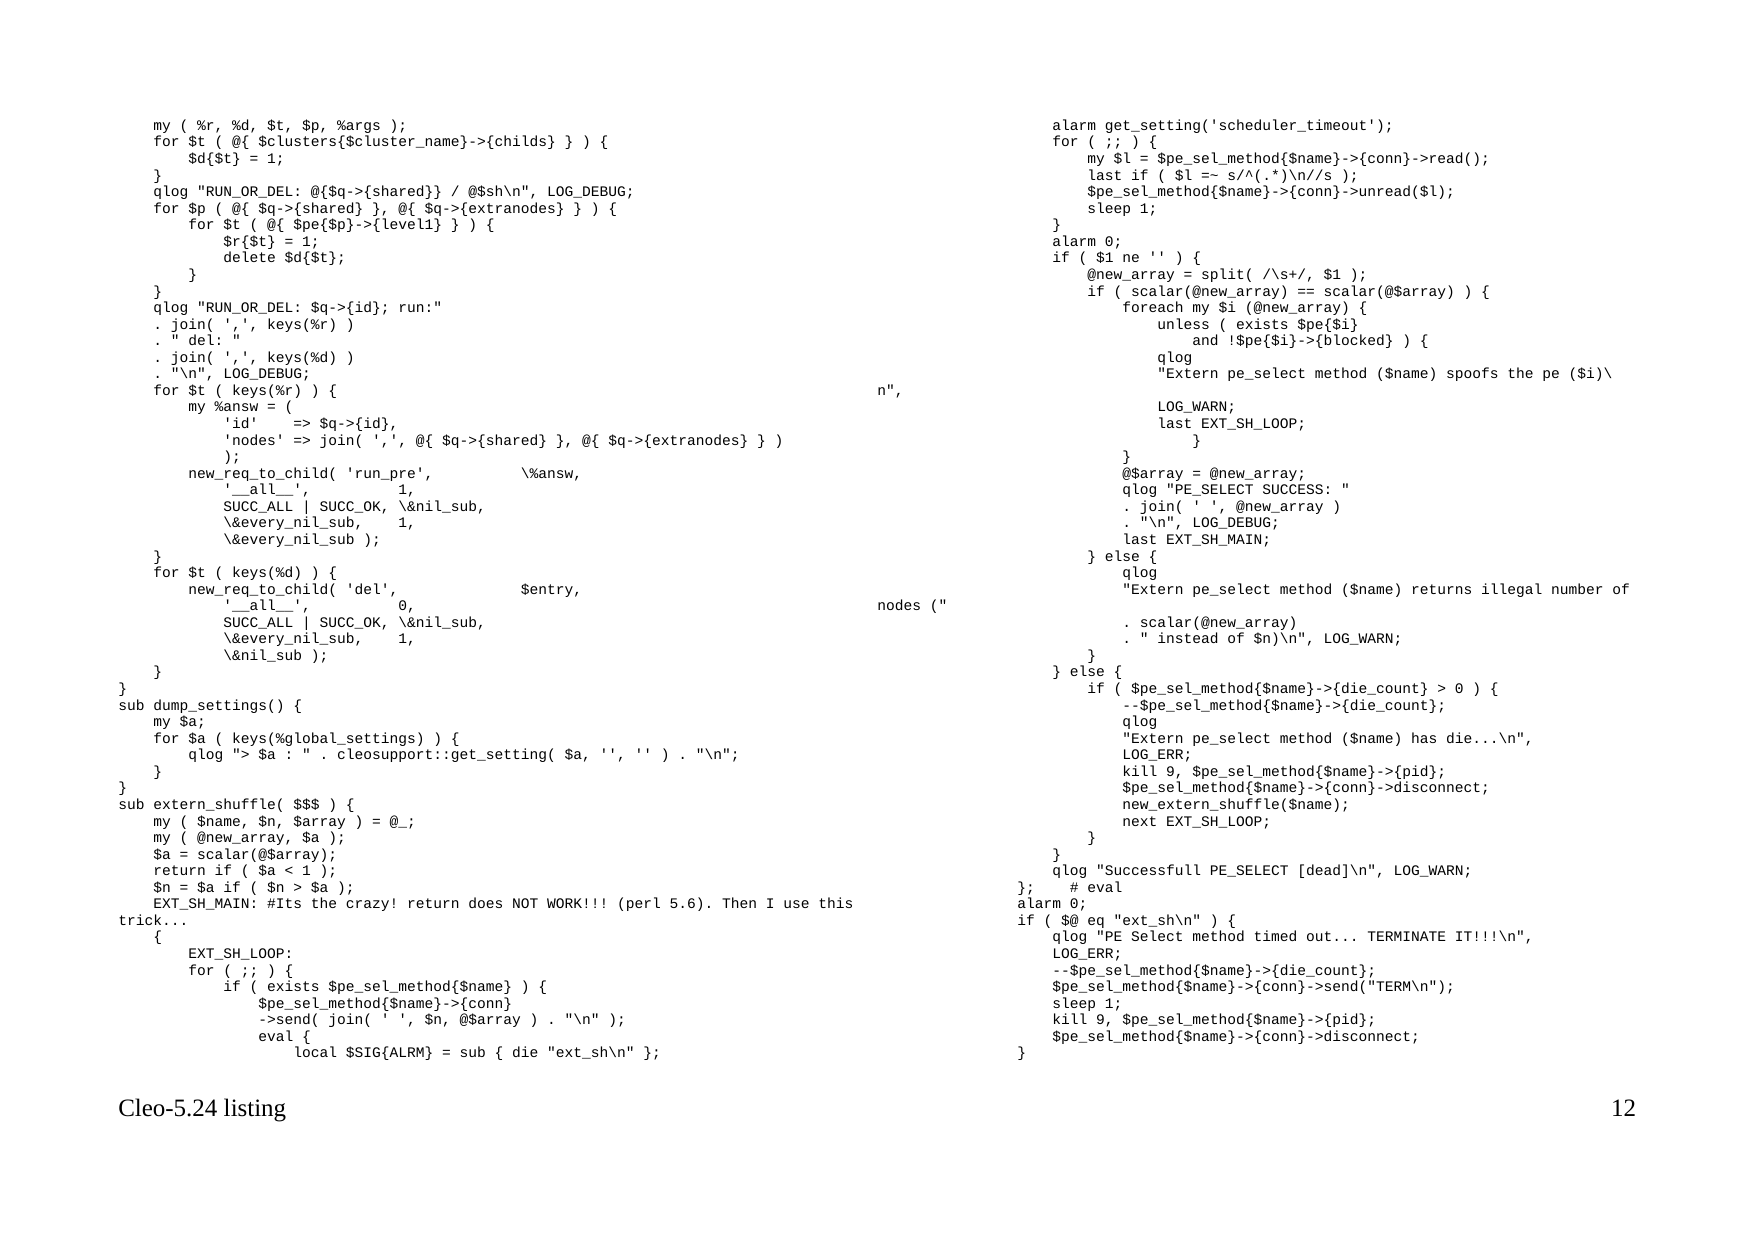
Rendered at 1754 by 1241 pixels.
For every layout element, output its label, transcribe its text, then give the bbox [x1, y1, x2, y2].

text my %answ = ( [118, 400, 877, 416]
text . "\n", LOG_DEBUG; [877, 516, 1636, 532]
text my $a; [118, 714, 877, 731]
text "Extern pe_select method ($name) returns illegal number of nodes (" [877, 582, 1636, 615]
text $pe_sel_method{$name}->{conn}->disconnect; [877, 781, 1636, 797]
text EXT_SH_MAIN: #Its the crazy! return does NOT WORK!!! (perl 5.6). Then I use this trick... [118, 897, 877, 930]
text if ( $pe_sel_method{$name}->{die_count} > 0 ) { [877, 681, 1636, 698]
text EXT_SH_LOOP: [118, 946, 877, 963]
text alarm 0; [877, 897, 1636, 913]
text \&every_nil_sub ); [118, 532, 877, 549]
text qlog "PE Select method timed out... TERMINATE IT!!!\n", [877, 930, 1636, 946]
text alarm get_setting('scheduler_timeout'); [877, 118, 1636, 135]
text "Extern pe_select method ($name) spoofs the pe ($i)\n", [877, 367, 1636, 400]
text \&every_nil_sub, 1, [118, 516, 877, 532]
text for $a ( keys(%global_settings) ) { [118, 731, 877, 747]
text foreach my $i (@new_array) { [877, 300, 1636, 317]
text eval { [118, 1029, 877, 1046]
text \&nil_sub ); [118, 648, 877, 665]
text $pe_sel_method{$name}->{conn}->unread($l); [877, 184, 1636, 201]
text next EXT_SH_LOOP; [877, 814, 1636, 830]
text LOG_WARN; [877, 400, 1636, 416]
text qlog [877, 714, 1636, 731]
text } [118, 267, 877, 284]
text } else { [877, 665, 1636, 681]
text my ( $name, $n, $array ) = @_; [118, 814, 877, 830]
text $pe_sel_method{$name}->{conn}->disconnect; [877, 1029, 1636, 1046]
text ); [118, 449, 877, 466]
text } [877, 648, 1636, 665]
text $n = $a if ( $n > $a ); [118, 880, 877, 897]
text qlog [877, 350, 1636, 367]
text { [118, 930, 877, 946]
text for $p ( @{ $q->{shared} }, @{ $q->{extranodes} } ) { [118, 201, 877, 217]
text new_req_to_child( 'run_pre', \%answ, [118, 466, 877, 482]
text qlog "PE_SELECT SUCCESS: " [877, 482, 1636, 499]
text } [877, 1046, 1636, 1062]
text if ( $1 ne '' ) { [877, 251, 1636, 267]
text qlog [877, 565, 1636, 582]
text sub dump_settings() { [118, 698, 877, 714]
text $pe_sel_method{$name}->{conn}->send("TERM\n"); [877, 979, 1636, 996]
text qlog "RUN_OR_DEL: $q->{id}; run:" [118, 300, 877, 317]
text kill 9, $pe_sel_method{$name}->{pid}; [877, 764, 1636, 781]
text unless ( exists $pe{$i} [877, 317, 1636, 333]
text for $t ( keys(%d) ) { [118, 565, 877, 582]
text } [877, 847, 1636, 863]
text 'nodes' => join( ',', @{ $q->{shared} }, @{ $q->{extranodes} } ) [118, 433, 877, 449]
text $pe_sel_method{$name}->{conn} [118, 996, 877, 1012]
text SUCC_ALL | SUCC_OK, \&nil_sub, [118, 615, 877, 632]
text for $t ( @{ $pe{$p}->{level1} } ) { [118, 217, 877, 234]
text . scalar(@new_array) [877, 615, 1636, 632]
text } else { [877, 549, 1636, 565]
text ->send( join( ' ', $n, @$array ) . "\n" ); [118, 1012, 877, 1029]
text --$pe_sel_method{$name}->{die_count}; [877, 963, 1636, 979]
text last EXT_SH_MAIN; [877, 532, 1636, 549]
text if ( $@ eq "ext_sh\n" ) { [877, 913, 1636, 930]
text $d{$t} = 1; [118, 151, 877, 168]
text sub extern_shuffle( $$$ ) { [118, 797, 877, 814]
text for $t ( @{ $clusters{$cluster_name}->{childs} } ) { [118, 135, 877, 151]
text } [877, 217, 1636, 234]
text for ( ;; ) { [877, 135, 1636, 151]
text new_extern_shuffle($name); [877, 797, 1636, 814]
text 'id' => $q->{id}, [118, 416, 877, 433]
text } [877, 830, 1636, 847]
text delete $d{$t}; [118, 251, 877, 267]
text local $SIG{ALRM} = sub { die "ext_sh\n" }; [118, 1046, 877, 1062]
text kill 9, $pe_sel_method{$name}->{pid}; [877, 1012, 1636, 1029]
text my ( @new_array, $a ); [118, 830, 877, 847]
text } [118, 665, 877, 681]
text '__all__', 0, [118, 598, 877, 615]
text @new_array = split( /\s+/, $1 ); [877, 267, 1636, 284]
text } [877, 433, 1636, 449]
text new_req_to_child( 'del', $entry, [118, 582, 877, 598]
text and !$pe{$i}->{blocked} ) { [877, 333, 1636, 350]
text last EXT_SH_LOOP; [877, 416, 1636, 433]
text my ( %r, %d, $t, $p, %args ); [118, 118, 877, 135]
text qlog "RUN_OR_DEL: @{$q->{shared}} / @$sh\n", LOG_DEBUG; [118, 184, 877, 201]
text . " del: " [118, 333, 877, 350]
text qlog "> $a : " . cleosupport::get_setting( $a, '', '' ) . "\n"; [118, 747, 877, 764]
text for $t ( keys(%r) ) { [118, 383, 877, 400]
text } [118, 549, 877, 565]
text $r{$t} = 1; [118, 234, 877, 251]
text \&every_nil_sub, 1, [118, 632, 877, 648]
text } [118, 284, 877, 300]
text LOG_ERR; [877, 747, 1636, 764]
text } [877, 449, 1636, 466]
text . join( ',', keys(%d) ) [118, 350, 877, 367]
text if ( exists $pe_sel_method{$name} ) { [118, 979, 877, 996]
text SUCC_ALL | SUCC_OK, \&nil_sub, [118, 499, 877, 516]
text } [118, 168, 877, 184]
text alarm 0; [877, 234, 1636, 251]
text $a = scalar(@$array); [118, 847, 877, 863]
text sleep 1; [877, 201, 1636, 217]
text '__all__', 1, [118, 482, 877, 499]
text } [118, 764, 877, 781]
text "Extern pe_select method ($name) has die...\n", [877, 731, 1636, 747]
text } [118, 781, 877, 797]
text return if ( $a < 1 ); [118, 863, 877, 880]
text if ( scalar(@new_array) == scalar(@$array) ) { [877, 284, 1636, 300]
text for ( ;; ) { [118, 963, 877, 979]
text . join( ',', keys(%r) ) [118, 317, 877, 333]
text @$array = @new_array; [877, 466, 1636, 482]
text }; # eval [877, 880, 1636, 897]
text } [118, 681, 877, 698]
text . " instead of $n)\n", LOG_WARN; [877, 632, 1636, 648]
text --$pe_sel_method{$name}->{die_count}; [877, 698, 1636, 714]
text last if ( $l =~ s/^(.*)\n//s ); [877, 168, 1636, 184]
text . "\n", LOG_DEBUG; [118, 367, 877, 383]
text LOG_ERR; [877, 946, 1636, 963]
text my $l = $pe_sel_method{$name}->{conn}->read(); [877, 151, 1636, 168]
text qlog "Successfull PE_SELECT [dead]\n", LOG_WARN; [877, 863, 1636, 880]
text . join( ' ', @new_array ) [877, 499, 1636, 516]
text sleep 1; [877, 996, 1636, 1012]
